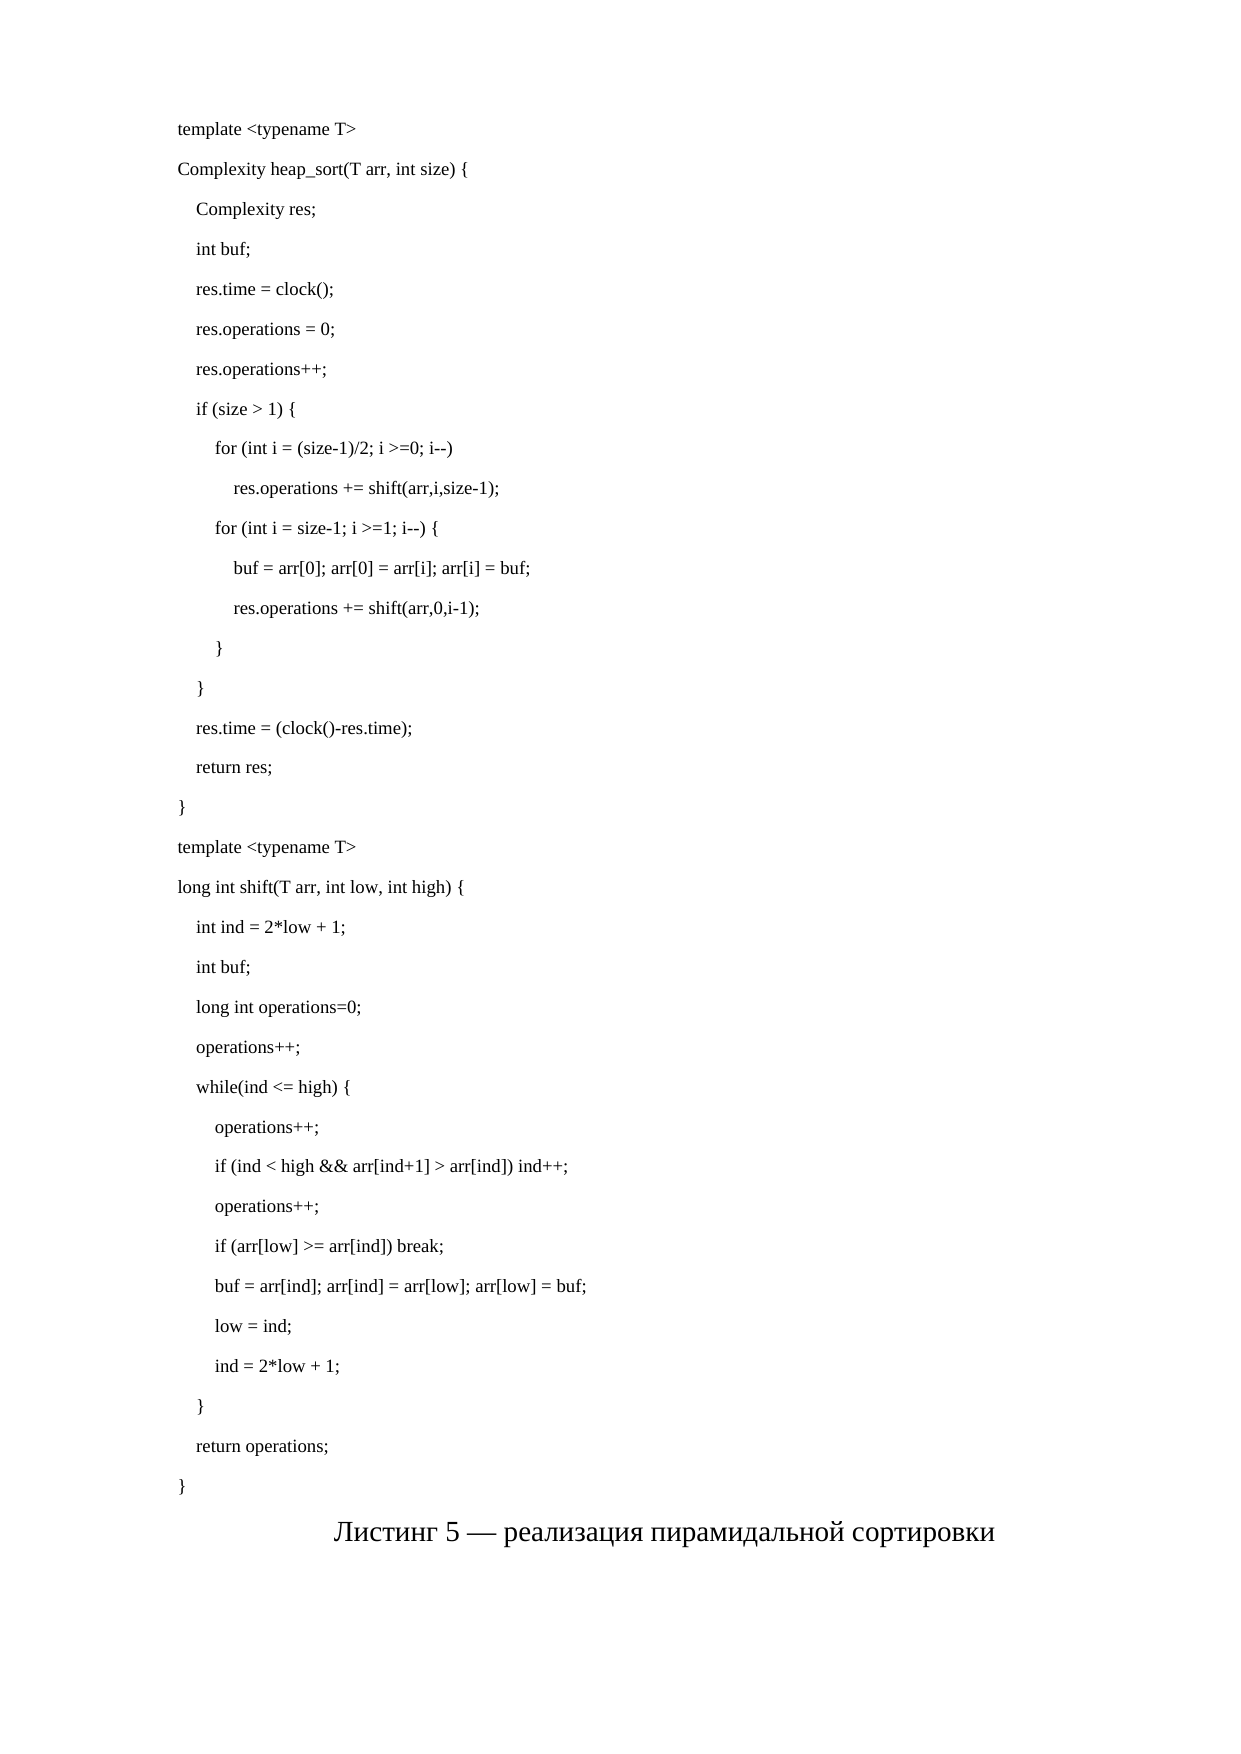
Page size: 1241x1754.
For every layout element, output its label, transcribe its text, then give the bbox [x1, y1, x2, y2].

text if (arr[low] >= arr[ind]) break; [177, 1235, 1152, 1257]
text res.time = (clock()-res.time); [177, 717, 1152, 738]
text res.time = clock(); [177, 278, 1152, 299]
text res.operations += shift(arr,0,i-1); [177, 597, 1152, 618]
text for (int i = size-1; i >=1; i--) { [177, 517, 1152, 539]
text long int operations=0; [177, 996, 1152, 1017]
text int buf; [177, 956, 1152, 977]
text if (size > 1) { [177, 397, 1152, 419]
text } [177, 1395, 1152, 1416]
text if (ind < high && arr[ind+1] > arr[ind]) ind++; [177, 1155, 1152, 1177]
text for (int i = (size-1)/2; i >=0; i--) [177, 437, 1152, 459]
text low = ind; [177, 1315, 1152, 1337]
text Complexity heap_sort(T arr, int size) { [177, 158, 1152, 179]
text ind = 2*low + 1; [177, 1355, 1152, 1376]
text operations++; [177, 1116, 1152, 1137]
text res.operations = 0; [177, 318, 1152, 339]
text operations++; [177, 1036, 1152, 1057]
text } [177, 796, 1152, 818]
text res.operations++; [177, 357, 1152, 379]
text } [177, 637, 1152, 658]
text int buf; [177, 238, 1152, 259]
text int ind = 2*low + 1; [177, 916, 1152, 938]
text return operations; [177, 1435, 1152, 1456]
text long int shift(T arr, int low, int high) { [177, 876, 1152, 898]
text Complexity res; [177, 198, 1152, 219]
text operations++; [177, 1195, 1152, 1217]
text } [177, 1474, 1152, 1496]
text template <typename T> [177, 836, 1152, 858]
text buf = arr[0]; arr[0] = arr[i]; arr[i] = buf; [177, 557, 1152, 578]
text res.operations += shift(arr,i,size-1); [177, 477, 1152, 499]
text while(ind <= high) { [177, 1076, 1152, 1097]
text Листинг 5 — реализация пирамидальной сортировки [177, 1514, 1152, 1548]
text } [177, 677, 1152, 698]
text return res; [177, 756, 1152, 778]
text buf = arr[ind]; arr[ind] = arr[low]; arr[low] = buf; [177, 1275, 1152, 1297]
text template <typename T> [177, 118, 1152, 140]
